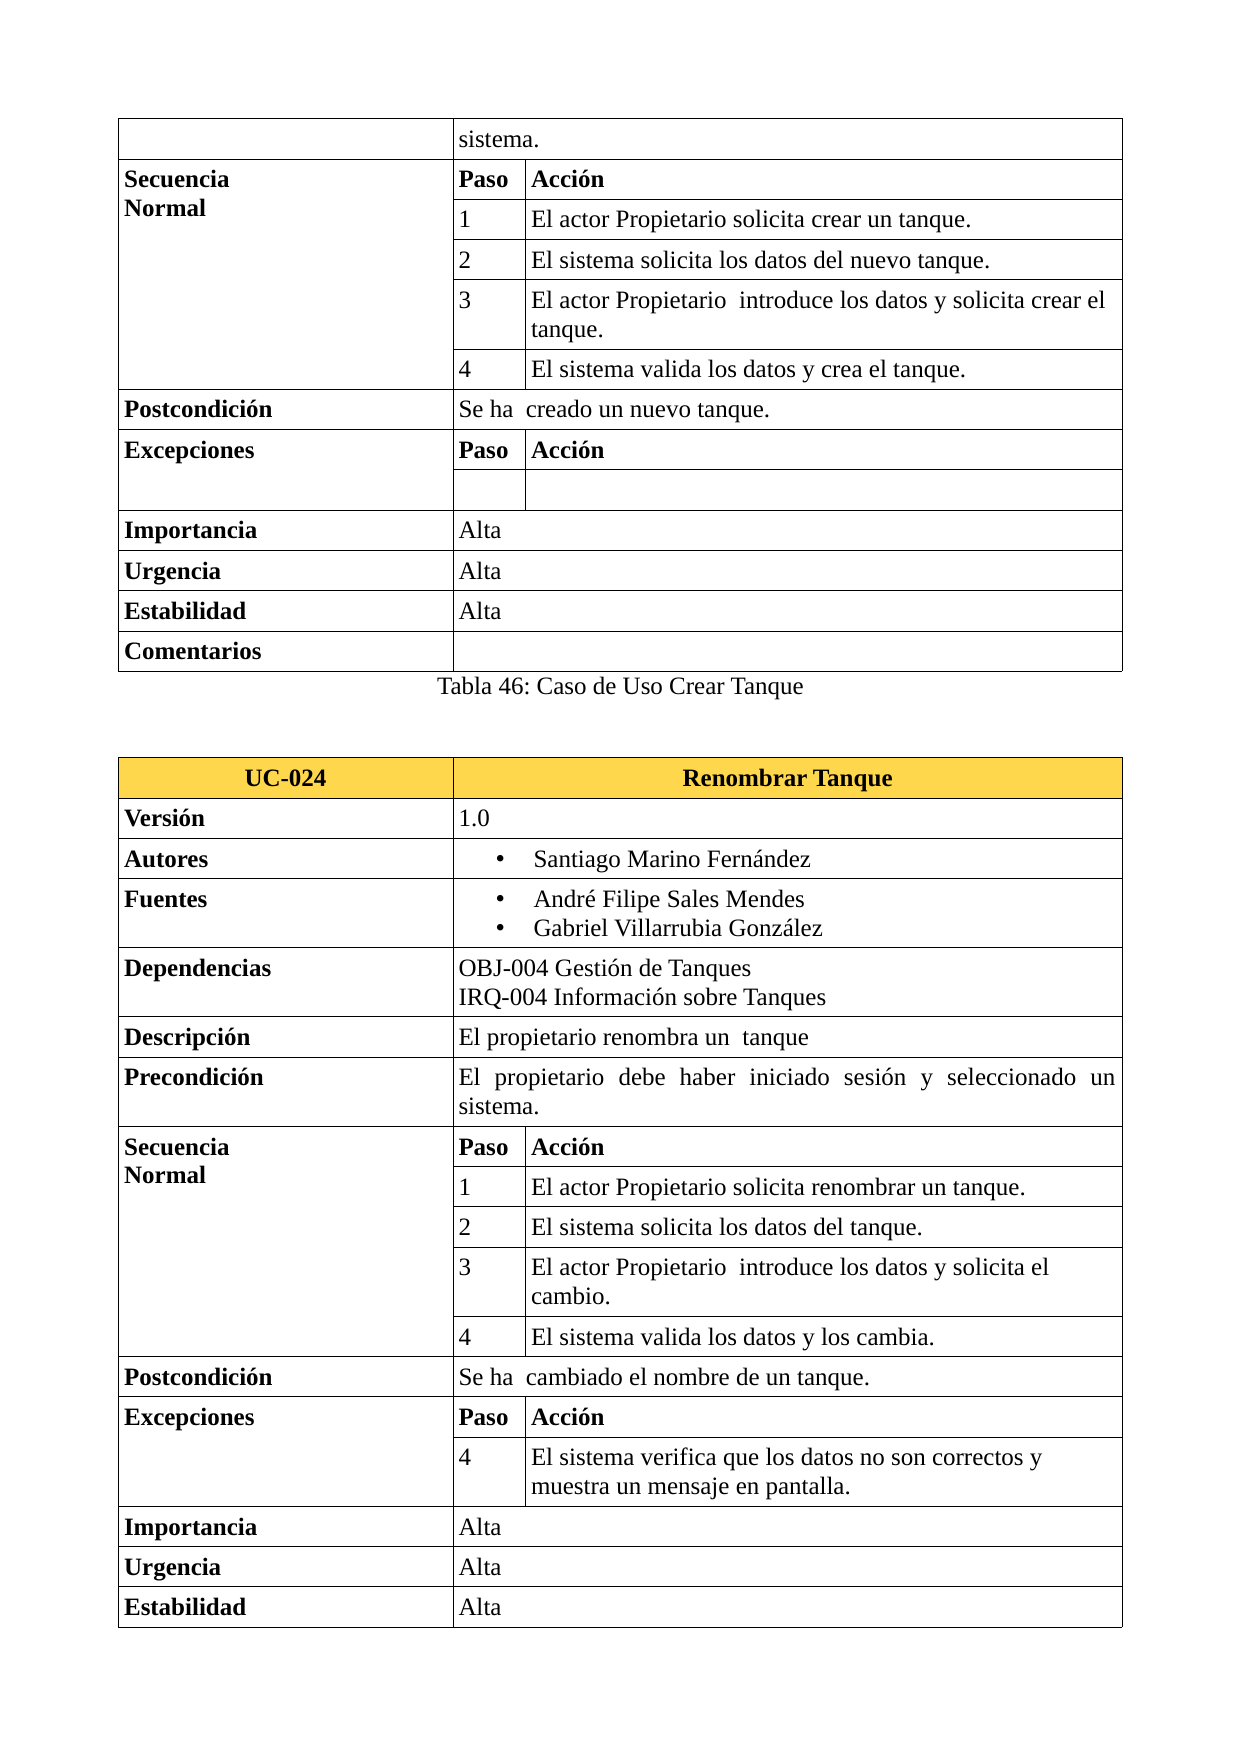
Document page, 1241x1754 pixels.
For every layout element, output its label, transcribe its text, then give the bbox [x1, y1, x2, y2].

table_cell Acción [526, 430, 1122, 469]
table_cell Paso [454, 1397, 525, 1437]
table_cell Versión [119, 799, 453, 838]
table_cell Santiago Marino Fernández [454, 839, 1122, 878]
table_cell 3 [454, 1248, 525, 1316]
table_cell Alta [454, 1547, 1122, 1586]
table_cell Estabilidad [119, 1587, 453, 1627]
table_cell [454, 470, 525, 510]
table_cell El actor Propietario solicita crear un tanque. [526, 200, 1122, 239]
table_cell El sistema valida los datos y crea el tanque. [526, 350, 1122, 389]
table_cell Urgencia [119, 1547, 453, 1586]
table_cell Precondición [119, 1058, 453, 1126]
table_cell Excepciones [119, 430, 453, 510]
text Tabla 46: Caso de Uso Crear Tanque [118, 672, 1122, 700]
table_cell 3 [454, 280, 525, 348]
table_cell Dependencias [119, 948, 453, 1016]
table_cell Secuencia Normal [119, 160, 453, 389]
table_cell Excepciones [119, 1397, 453, 1506]
table_cell Se ha creado un nuevo tanque. [454, 390, 1122, 429]
table_cell El sistema solicita los datos del nuevo tanque. [526, 240, 1122, 279]
table_cell Descripción [119, 1017, 453, 1057]
table_cell Alta [454, 551, 1122, 590]
table_cell sistema. [454, 119, 1122, 158]
table_cell 2 [454, 240, 525, 279]
table_cell 2 [454, 1207, 525, 1247]
table_cell [119, 119, 453, 158]
table_cell El actor Propietario solicita renombrar un tanque. [526, 1167, 1122, 1206]
table_cell Secuencia Normal [119, 1127, 453, 1356]
table_cell Urgencia [119, 551, 453, 590]
table_cell Acción [526, 1127, 1122, 1166]
table_cell Acción [526, 1397, 1122, 1437]
table_cell [454, 632, 1122, 671]
table_cell El sistema solicita los datos del tanque. [526, 1207, 1122, 1247]
table_cell Alta [454, 591, 1122, 631]
table_cell 1 [454, 200, 525, 239]
table_cell 4 [454, 1317, 525, 1356]
table_cell El actor Propietario introduce los datos y solicita crear el tanque. [526, 280, 1122, 348]
table_cell OBJ-004 Gestión de Tanques IRQ-004 Información sobre Tanques [454, 948, 1122, 1016]
table_cell Alta [454, 1587, 1122, 1627]
table_cell El propietario renombra un tanque [454, 1017, 1122, 1057]
table_cell Alta [454, 1507, 1122, 1546]
table_cell Acción [526, 160, 1122, 199]
table_cell El sistema verifica que los datos no son correctos y muestra un mensaje en pantalla. [526, 1438, 1122, 1506]
table_cell 1 [454, 1167, 525, 1206]
table_cell Autores [119, 839, 453, 878]
table_cell El actor Propietario introduce los datos y solicita el cambio. [526, 1248, 1122, 1316]
table_header UC-024 [119, 758, 453, 798]
table_cell [526, 470, 1122, 510]
table_cell El sistema valida los datos y los cambia. [526, 1317, 1122, 1356]
table_cell 4 [454, 350, 525, 389]
table_cell Se ha cambiado el nombre de un tanque. [454, 1357, 1122, 1396]
table_cell Fuentes [119, 879, 453, 947]
table_cell El propietario debe haber iniciado sesión y seleccionado un sistema. [454, 1058, 1122, 1126]
table_cell Comentarios [119, 632, 453, 671]
table_cell Importancia [119, 1507, 453, 1546]
table_cell 1.0 [454, 799, 1122, 838]
table_cell Estabilidad [119, 591, 453, 631]
table_cell Paso [454, 1127, 525, 1166]
table_header Renombrar Tanque [454, 758, 1122, 798]
table_cell Paso [454, 160, 525, 199]
table_cell Postcondición [119, 390, 453, 429]
table_cell Importancia [119, 511, 453, 550]
table_cell 4 [454, 1438, 525, 1506]
table_cell André Filipe Sales Mendes Gabriel Villarrubia González [454, 879, 1122, 947]
table_cell Postcondición [119, 1357, 453, 1396]
table_cell Alta [454, 511, 1122, 550]
table_cell Paso [454, 430, 525, 469]
